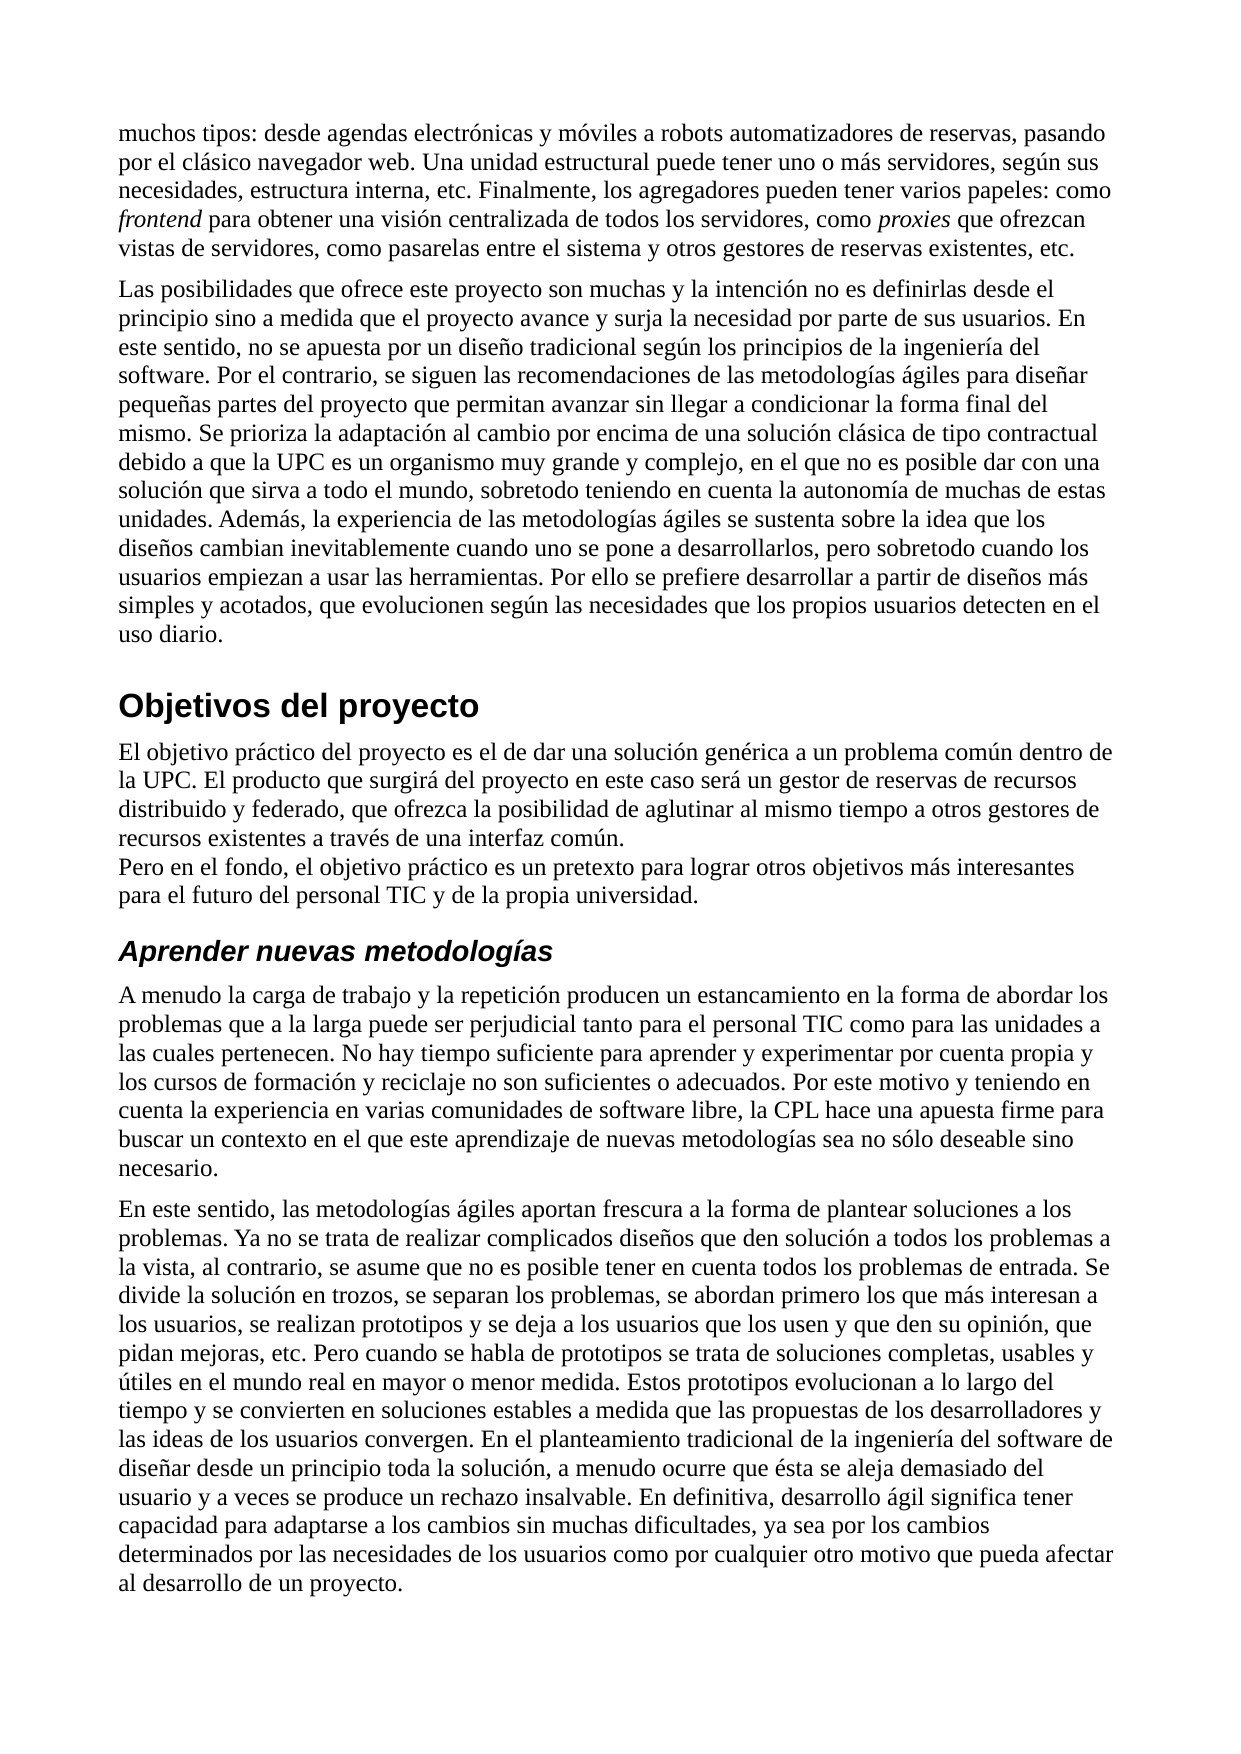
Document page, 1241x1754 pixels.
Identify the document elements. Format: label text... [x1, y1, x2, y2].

text Pero en el fondo, el objetivo práctico es un pretexto para lograr otros objetivos más interesantes para el futuro del personal TIC y de la propia universidad. [118, 852, 1122, 909]
text A menudo la carga de trabajo y la repetición producen un estancamiento en la forma de abordar los problemas que a la larga puede ser perjudicial tanto para el personal TIC como para las unidades a las cuales pertenecen. No hay tiempo suficiente para aprender y experimentar por cuenta propia y los cursos de formación y reciclaje no son suficientes o adecuados. Por este motivo y teniendo en cuenta la experiencia en varias comunidades de software libre, la CPL hace una apuesta firme para buscar un contexto en el que este aprendizaje de nuevas metodologías sea no sólo deseable sino necesario. [118, 980, 1122, 1182]
text En este sentido, las metodologías ágiles aportan frescura a la forma de plantear soluciones a los problemas. Ya no se trata de realizar complicados diseños que den solución a todos los problemas a la vista, al contrario, se asume que no es posible tener en cuenta todos los problemas de entrada. Se divide la solución en trozos, se separan los problemas, se abordan primero los que más interesan a los usuarios, se realizan prototipos y se deja a los usuarios que los usen y que den su opinión, que pidan mejoras, etc. Pero cuando se habla de prototipos se trata de soluciones completas, usables y útiles en el mundo real en mayor o menor medida. Estos prototipos evolucionan a lo largo del tiempo y se convierten en soluciones estables a medida que las propuestas de los desarrolladores y las ideas de los usuarios convergen. En el planteamiento tradicional de la ingeniería del software de diseñar desde un principio toda la solución, a menudo ocurre que ésta se aleja demasiado del usuario y a veces se produce un rechazo insalvable. En definitiva, desarrollo ágil significa tener capacidad para adaptarse a los cambios sin muchas dificultades, ya sea por los cambios determinados por las necesidades de los usuarios como por cualquier otro motivo que pueda afectar al desarrollo de un proyecto. [118, 1194, 1122, 1597]
text muchos tipos: desde agendas electrónicas y móviles a robots automatizadores de reservas, pasando por el clásico navegador web. Una unidad estructural puede tener uno o más servidores, según sus necesidades, estructura interna, etc. Finalmente, los agregadores pueden tener varios papeles: como frontend para obtener una visión centralizada de todos los servidores, como proxies que ofrezcan vistas de servidores, como pasarelas entre el sistema y otros gestores de reservas existentes, etc. [118, 118, 1122, 262]
subtitle Aprender nuevas metodologías [118, 934, 1122, 968]
text Las posibilidades que ofrece este proyecto son muchas y la intención no es definirlas desde el principio sino a medida que el proyecto avance y surja la necesidad por parte de sus usuarios. En este sentido, no se apuesta por un diseño tradicional según los principios de la ingeniería del software. Por el contrario, se siguen las recomendaciones de las metodologías ágiles para diseñar pequeñas partes del proyecto que permitan avanzar sin llegar a condicionar la forma final del mismo. Se prioriza la adaptación al cambio por encima de una solución clásica de tipo contractual debido a que la UPC es un organismo muy grande y complejo, en el que no es posible dar con una solución que sirva a todo el mundo, sobretodo teniendo en cuenta la autonomía de muchas de estas unidades. Además, la experiencia de las metodologías ágiles se sustenta sobre la idea que los diseños cambian inevitablemente cuando uno se pone a desarrollarlos, pero sobretodo cuando los usuarios empiezan a usar las herramientas. Por ello se prefiere desarrollar a partir de diseños más simples y acotados, que evolucionen según las necesidades que los propios usuarios detecten en el uso diario. [118, 274, 1122, 648]
subtitle Objetivos del proyecto [118, 686, 1122, 724]
text El objetivo práctico del proyecto es el de dar una solución genérica a un problema común dentro de la UPC. El producto que surgirá del proyecto en este caso será un gestor de reservas de recursos distribuido y federado, que ofrezca la posibilidad de aglutinar al mismo tiempo a otros gestores de recursos existentes a través de una interfaz común. [118, 737, 1122, 852]
